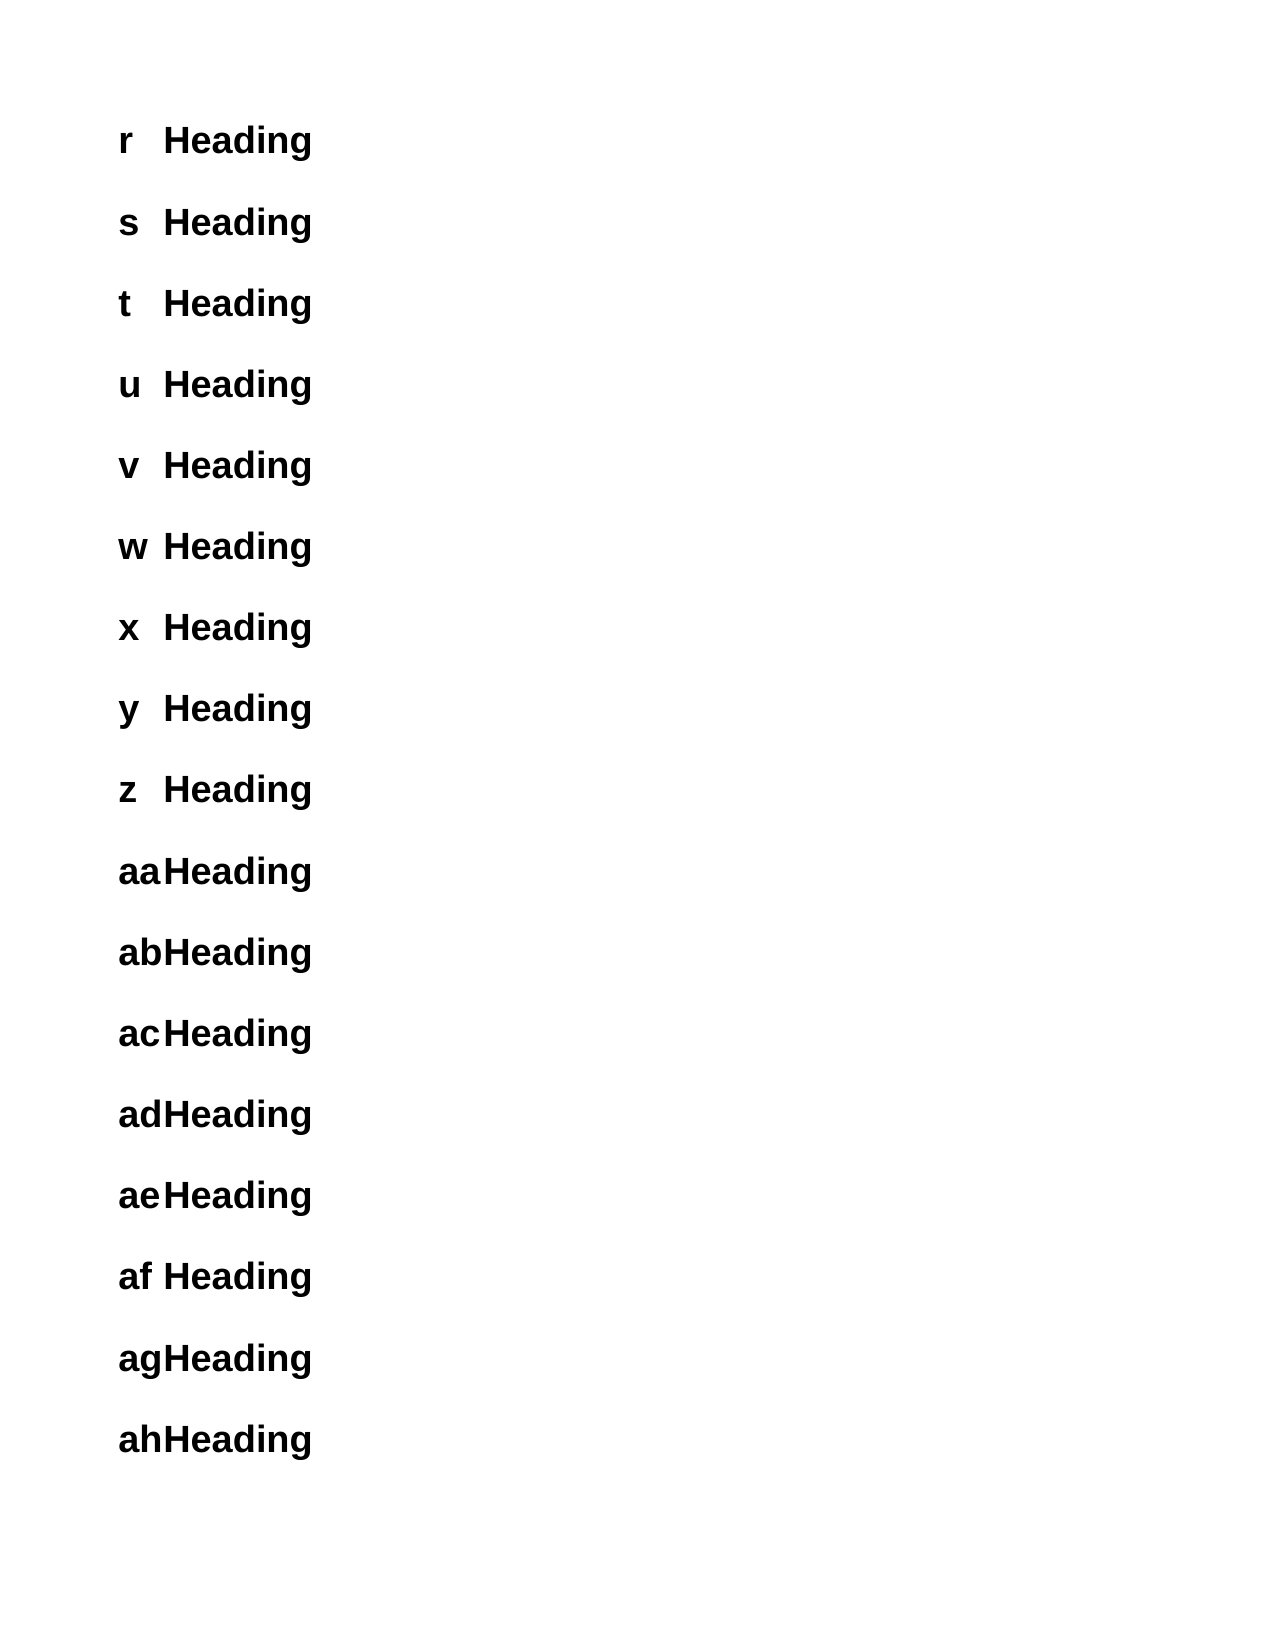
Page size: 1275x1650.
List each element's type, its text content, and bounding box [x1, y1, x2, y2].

subtitle Heading [118, 1416, 1157, 1460]
subtitle Heading [118, 1011, 1157, 1054]
subtitle Heading [118, 767, 1157, 811]
subtitle Heading [118, 362, 1157, 405]
subtitle Heading [118, 199, 1157, 243]
subtitle Heading [118, 1092, 1157, 1136]
subtitle Heading [118, 443, 1157, 486]
subtitle Heading [118, 118, 1157, 162]
subtitle Heading [118, 1254, 1157, 1298]
subtitle Heading [118, 848, 1157, 892]
subtitle Heading [118, 605, 1157, 649]
subtitle Heading [118, 1173, 1157, 1217]
subtitle Heading [118, 686, 1157, 730]
subtitle Heading [118, 1335, 1157, 1379]
subtitle Heading [118, 280, 1157, 324]
subtitle Heading [118, 524, 1157, 567]
subtitle Heading [118, 929, 1157, 973]
